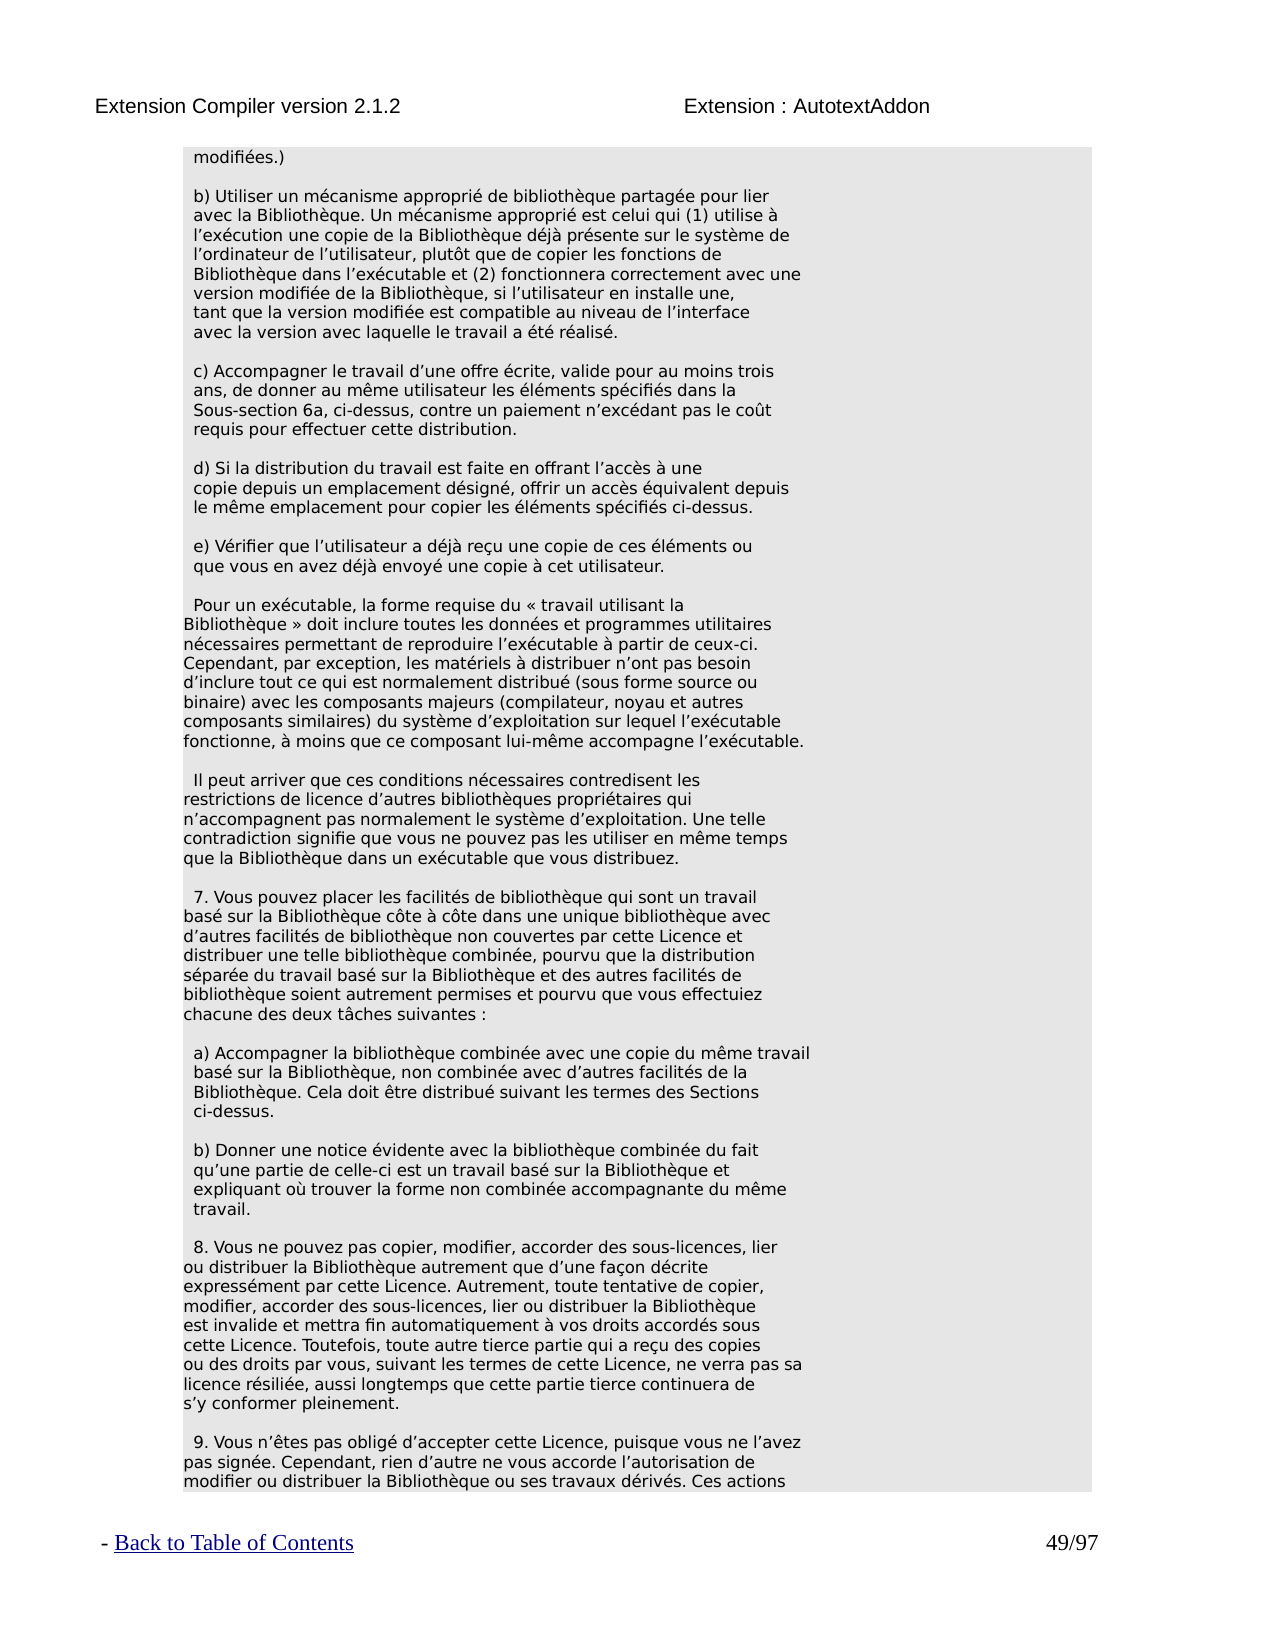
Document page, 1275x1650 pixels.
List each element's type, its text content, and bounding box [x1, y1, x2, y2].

text l’exécution une copie de la Bibliothèque déjà présente sur le système de [183, 225, 1092, 245]
text Sous-section 6a, ci-dessus, contre un paiement n’excédant pas le coût [183, 401, 1092, 420]
text ou des droits par vous, suivant les termes de cette Licence, ne verra pas sa [183, 1355, 1092, 1375]
text ou distribuer la Bibliothèque autrement que d’une façon décrite [183, 1258, 1092, 1277]
text nécessaires permettant de reproduire l’exécutable à partir de ceux-ci. [183, 634, 1092, 654]
text tant que la version modifiée est compatible au niveau de l’interface [183, 303, 1092, 323]
text le même emplacement pour copier les éléments spécifiés ci-dessus. [183, 498, 1092, 518]
text contradiction signifie que vous ne pouvez pas les utiliser en même temps [183, 829, 1092, 849]
text ans, de donner au même utilisateur les éléments spécifiés dans la [183, 381, 1092, 401]
text modifier, accorder des sous-licences, lier ou distribuer la Bibliothèque [183, 1297, 1092, 1316]
text séparée du travail basé sur la Bibliothèque et des autres facilités de [183, 966, 1092, 985]
text composants similaires) du système d’exploitation sur lequel l’exécutable [183, 712, 1092, 732]
text a) Accompagner la bibliothèque combinée avec une copie du même travail [183, 1043, 1092, 1063]
text chacune des deux tâches suivantes : [183, 1004, 1092, 1024]
text b) Utiliser un mécanisme approprié de bibliothèque partagée pour lier [183, 186, 1092, 206]
text modifiées.) [183, 147, 1092, 167]
text e) Vérifier que l’utilisateur a déjà reçu une copie de ces éléments ou [183, 537, 1092, 557]
text Pour un exécutable, la forme requise du « travail utilisant la [183, 596, 1092, 615]
text licence résiliée, aussi longtemps que cette partie tierce continuera de [183, 1375, 1092, 1394]
text est invalide et mettra fin automatiquement à vos droits accordés sous [183, 1316, 1092, 1336]
text basé sur la Bibliothèque, non combinée avec d’autres facilités de la [183, 1063, 1092, 1082]
text l’ordinateur de l’utilisateur, plutôt que de copier les fonctions de [183, 245, 1092, 264]
text Bibliothèque. Cela doit être distribué suivant les termes des Sections [183, 1082, 1092, 1102]
text bibliothèque soient autrement permises et pourvu que vous effectuiez [183, 985, 1092, 1004]
text binaire) avec les composants majeurs (compilateur, noyau et autres [183, 693, 1092, 712]
text s’y conformer pleinement. [183, 1394, 1092, 1414]
text requis pour effectuer cette distribution. [183, 420, 1092, 440]
text Il peut arriver que ces conditions nécessaires contredisent les [183, 771, 1092, 790]
text expliquant où trouver la forme non combinée accompagnante du même [183, 1180, 1092, 1199]
text version modifiée de la Bibliothèque, si l’utilisateur en installe une, [183, 284, 1092, 303]
text n’accompagnent pas normalement le système d’exploitation. Une telle [183, 810, 1092, 829]
text restrictions de licence d’autres bibliothèques propriétaires qui [183, 790, 1092, 810]
text d) Si la distribution du travail est faite en offrant l’accès à une [183, 459, 1092, 479]
text que la Bibliothèque dans un exécutable que vous distribuez. [183, 849, 1092, 868]
text d’autres facilités de bibliothèque non couvertes par cette Licence et [183, 927, 1092, 946]
text d’inclure tout ce qui est normalement distribué (sous forme source ou [183, 673, 1092, 693]
text modifier ou distribuer la Bibliothèque ou ses travaux dérivés. Ces actions [183, 1472, 1092, 1492]
text travail. [183, 1199, 1092, 1219]
text b) Donner une notice évidente avec la bibliothèque combinée du fait [183, 1141, 1092, 1160]
text c) Accompagner le travail d’une offre écrite, valide pour au moins trois [183, 362, 1092, 381]
text avec la Bibliothèque. Un mécanisme approprié est celui qui (1) utilise à [183, 206, 1092, 225]
text fonctionne, à moins que ce composant lui-même accompagne l’exécutable. [183, 732, 1092, 751]
text copie depuis un emplacement désigné, offrir un accès équivalent depuis [183, 479, 1092, 498]
text qu’une partie de celle-ci est un travail basé sur la Bibliothèque et [183, 1160, 1092, 1180]
text Bibliothèque dans l’exécutable et (2) fonctionnera correctement avec une [183, 264, 1092, 284]
text cette Licence. Toutefois, toute autre tierce partie qui a reçu des copies [183, 1336, 1092, 1355]
text que vous en avez déjà envoyé une copie à cet utilisateur. [183, 557, 1092, 576]
text 8. Vous ne pouvez pas copier, modifier, accorder des sous-licences, lier [183, 1238, 1092, 1258]
text basé sur la Bibliothèque côte à côte dans une unique bibliothèque avec [183, 907, 1092, 927]
text ci-dessus. [183, 1102, 1092, 1121]
text pas signée. Cependant, rien d’autre ne vous accorde l’autorisation de [183, 1453, 1092, 1472]
text 9. Vous n’êtes pas obligé d’accepter cette Licence, puisque vous ne l’avez [183, 1433, 1092, 1453]
text expressément par cette Licence. Autrement, toute tentative de copier, [183, 1277, 1092, 1297]
text distribuer une telle bibliothèque combinée, pourvu que la distribution [183, 946, 1092, 966]
text 7. Vous pouvez placer les facilités de bibliothèque qui sont un travail [183, 888, 1092, 907]
text Cependant, par exception, les matériels à distribuer n’ont pas besoin [183, 654, 1092, 673]
text avec la version avec laquelle le travail a été réalisé. [183, 323, 1092, 342]
text Bibliothèque » doit inclure toutes les données et programmes utilitaires [183, 615, 1092, 634]
